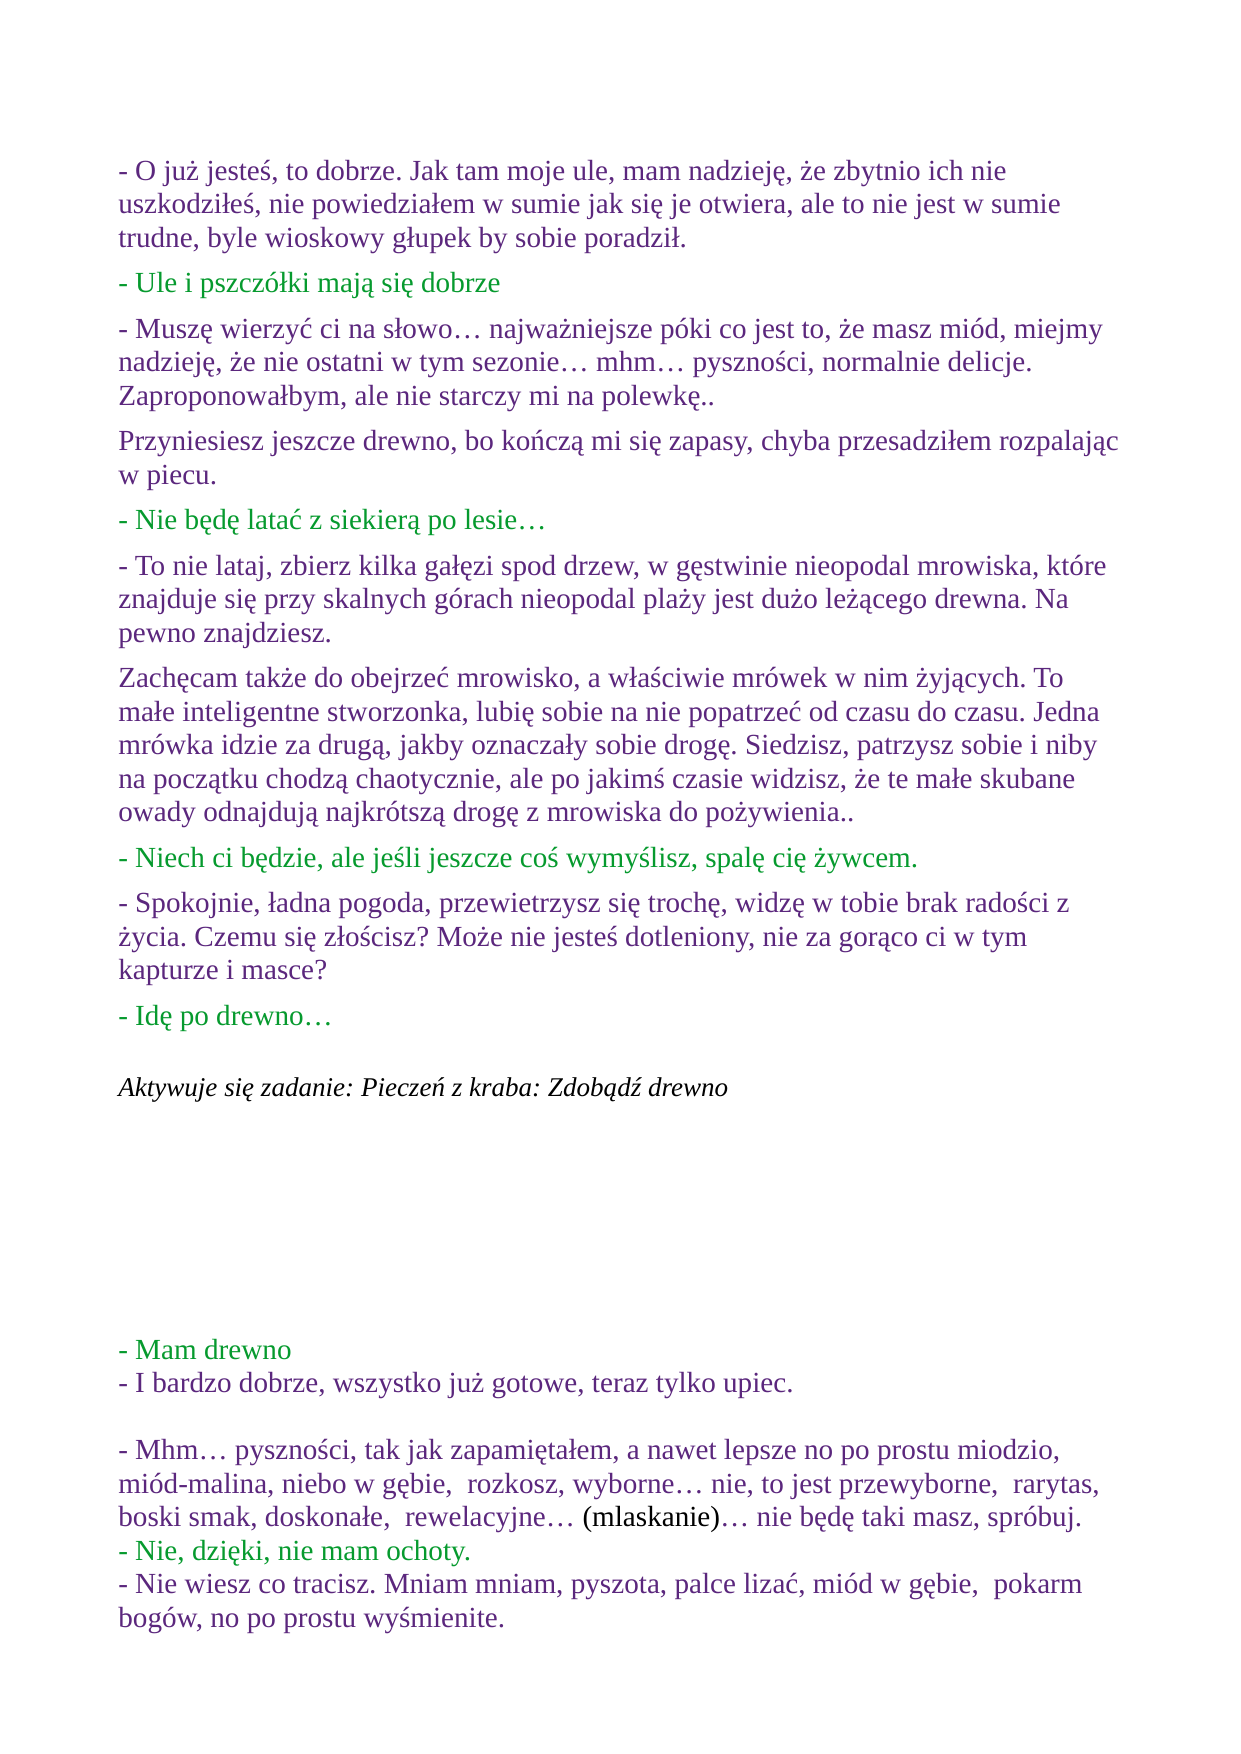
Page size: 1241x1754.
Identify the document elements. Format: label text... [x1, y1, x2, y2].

text - Niech ci będzie, ale jeśli jeszcze coś wymyślisz, spalę cię żywcem. [118, 840, 1122, 873]
text - Ule i pszczółki mają się dobrze [118, 265, 1122, 299]
text - O już jesteś, to dobrze. Jak tam moje ule, mam nadzieję, że zbytnio ich nie uszkodziłeś, nie powiedziałem w sumie jak się je otwiera, ale to nie jest w sumie trudne, byle wioskowy głupek by sobie poradził. [118, 153, 1122, 253]
text - Muszę wierzyć ci na słowo… najważniejsze póki co jest to, że masz miód, miejmy nadzieję, że nie ostatni w tym sezonie… mhm… pyszności, normalnie delicje. Zaproponowałbym, ale nie starczy mi na polewkę.. [118, 311, 1122, 411]
text Zachęcam także do obejrzeć mrowisko, a właściwie mrówek w nim żyjących. To małe inteligentne stworzonka, lubię sobie na nie popatrzeć od czasu do czasu. Jedna mrówka idzie za drugą, jakby oznaczały sobie drogę. Siedzisz, patrzysz sobie i niby na początku chodzą chaotycznie, ale po jakimś czasie widzisz, że te małe skubane owady odnajdują najkrótszą drogę z mrowiska do pożywienia.. [118, 660, 1122, 828]
text - To nie lataj, zbierz kilka gałęzi spod drzew, w gęstwinie nieopodal mrowiska, które znajduje się przy skalnych górach nieopodal plaży jest dużo leżącego drewna. Na pewno znajdziesz. [118, 548, 1122, 648]
text - Mam drewno [118, 1332, 1122, 1365]
text - Nie wiesz co tracisz. Mniam mniam, pyszota, palce lizać, miód w gębie, pokarm bogów, no po prostu wyśmienite. [118, 1567, 1122, 1634]
text Aktywuje się zadanie: Pieczeń z kraba: Zdobądź drewno [118, 1071, 1122, 1102]
text - Nie będę latać z siekierą po lesie… [118, 502, 1122, 536]
text - Nie, dzięki, nie mam ochoty. [118, 1533, 1122, 1567]
text - Idę po drewno… [118, 998, 1122, 1031]
text - Mhm… pyszności, tak jak zapamiętałem, a nawet lepsze no po prostu miodzio, miód-malina, niebo w gębie, rozkosz, wyborne… nie, to jest przewyborne, rarytas, boski smak, doskonałe, rewelacyjne… (mlaskanie)… nie będę taki masz, spróbuj. [118, 1432, 1122, 1533]
text - I bardzo dobrze, wszystko już gotowe, teraz tylko upiec. [118, 1365, 1122, 1399]
text Przyniesiesz jeszcze drewno, bo kończą mi się zapasy, chyba przesadziłem rozpalając w piecu. [118, 423, 1122, 490]
text - Spokojnie, ładna pogoda, przewietrzysz się trochę, widzę w tobie brak radości z życia. Czemu się złościsz? Może nie jesteś dotleniony, nie za gorąco ci w tym kapturze i masce? [118, 885, 1122, 986]
